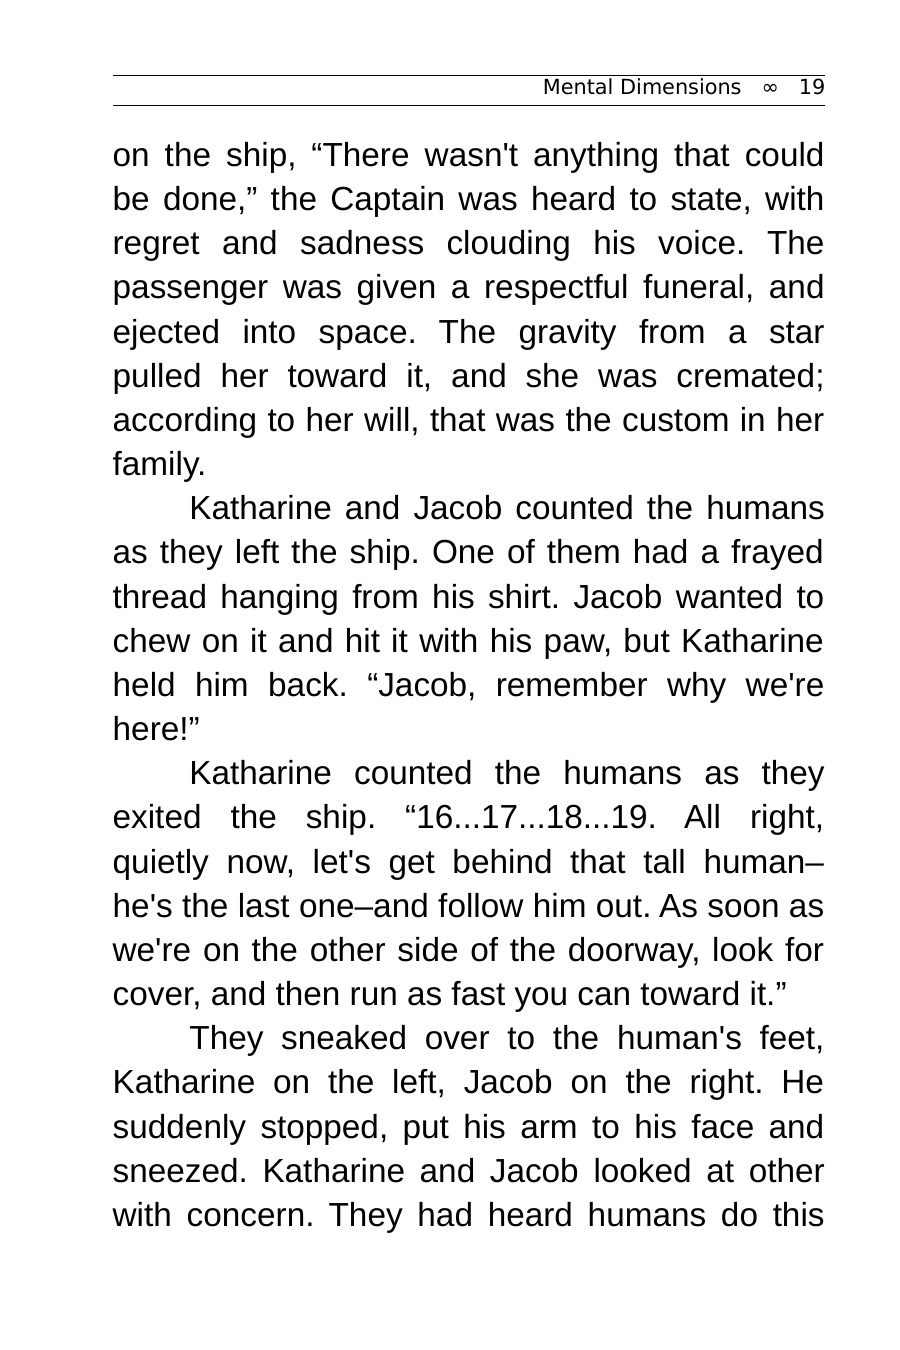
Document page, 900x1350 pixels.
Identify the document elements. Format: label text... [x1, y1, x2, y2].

text They sneaked over to the human's feet, Katharine on the left, Jacob on the right. He suddenly stopped, put his arm to his face and sneezed. Katharine and Jacob looked at other with concern. They had heard humans do this [112, 1018, 825, 1233]
text Katharine counted the humans as they exited the ship. “16...17...18...19. All right, quietly now, let's get behind that tall human–he's the last one–and follow him out. As soon as we're on the other side of the doorway, look for cover, and then run as fast you can toward it.” [112, 753, 825, 1013]
text Katharine and Jacob counted the humans as they left the ship. One of them had a frayed thread hanging from his shirt. Jacob wanted to chew on it and hit it with his paw, but Katharine held him back. “Jacob, remember why we're here!” [112, 488, 825, 748]
text on the ship, “There wasn't anything that could be done,” the Captain was heard to state, with regret and sadness clouding his voice. The passenger was given a respectful funeral, and ejected into space. The gravity from a star pulled her toward it, and she was cremated; according to her will, that was the custom in her family. [112, 135, 825, 483]
